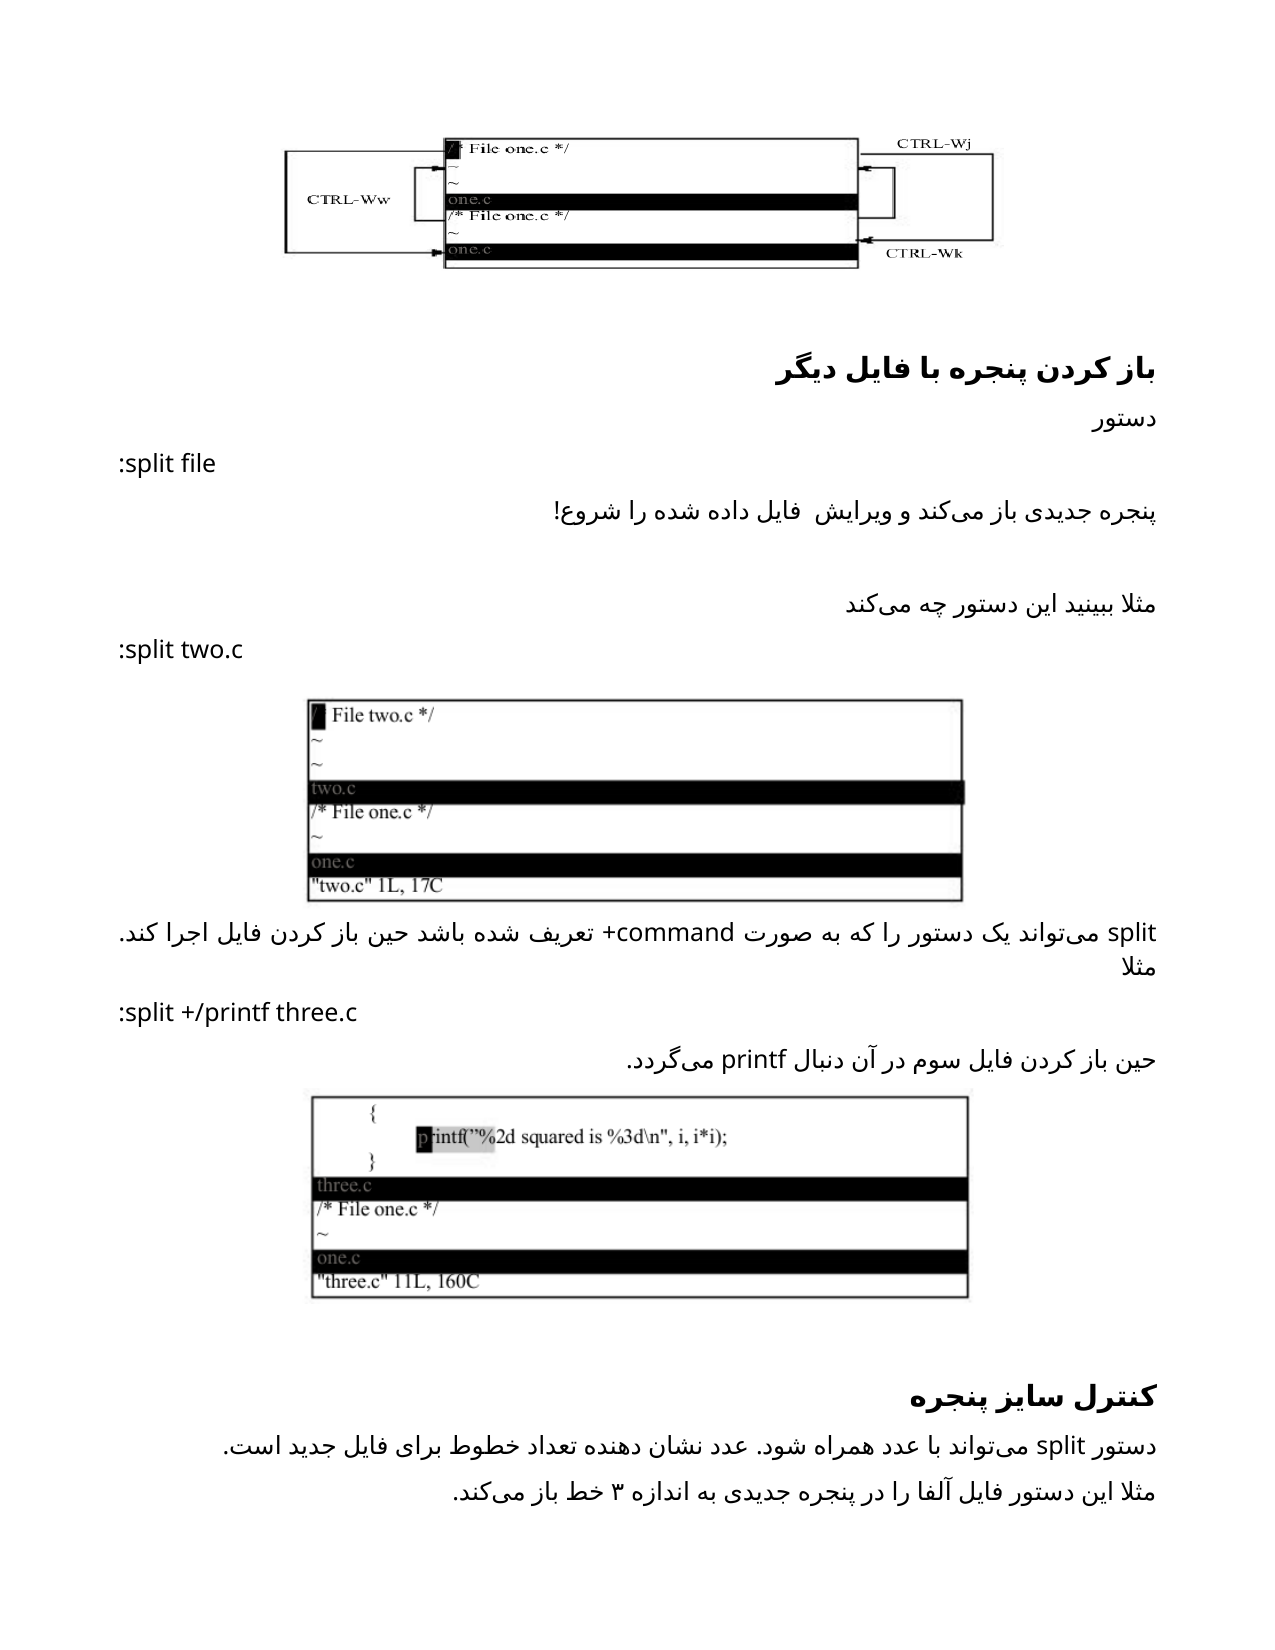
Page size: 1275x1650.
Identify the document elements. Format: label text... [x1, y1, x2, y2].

text دستور split می‌تواند با عدد همراه شود. عدد نشان دهنده تعداد خطوط برای فایل جدید است. [118, 1427, 1157, 1461]
text split می‌تواند یک دستور را که به صورت command+ تعریف شده باشد حین باز کردن فایل اجرا کند. مثلا [118, 679, 1157, 983]
text دستور [118, 399, 1157, 433]
subtitle باز کردن پنجره با فایل دیگر [118, 347, 1157, 387]
text پنجره جدیدی باز می‌کند و ویرایش فایل داده شده را شروع! [118, 492, 1157, 526]
subtitle کنترل سایز پنجره [118, 1375, 1157, 1415]
text :split two.c [118, 632, 1157, 666]
picture [301, 1088, 974, 1304]
text مثلا این دستور فایل آلفا را در پنجره جدیدی به اندازه ۳ خط باز می‌کند. [118, 1474, 1157, 1508]
picture [293, 678, 982, 915]
picture [271, 118, 1004, 276]
text :split file [118, 446, 1157, 480]
text :split +/printf three.c [118, 995, 1157, 1029]
text حین باز کردن فایل سوم در آن دنبال printf می‌گردد. [118, 1042, 1157, 1076]
text مثلا ببینید این دستور چه می‌کند [118, 586, 1157, 619]
